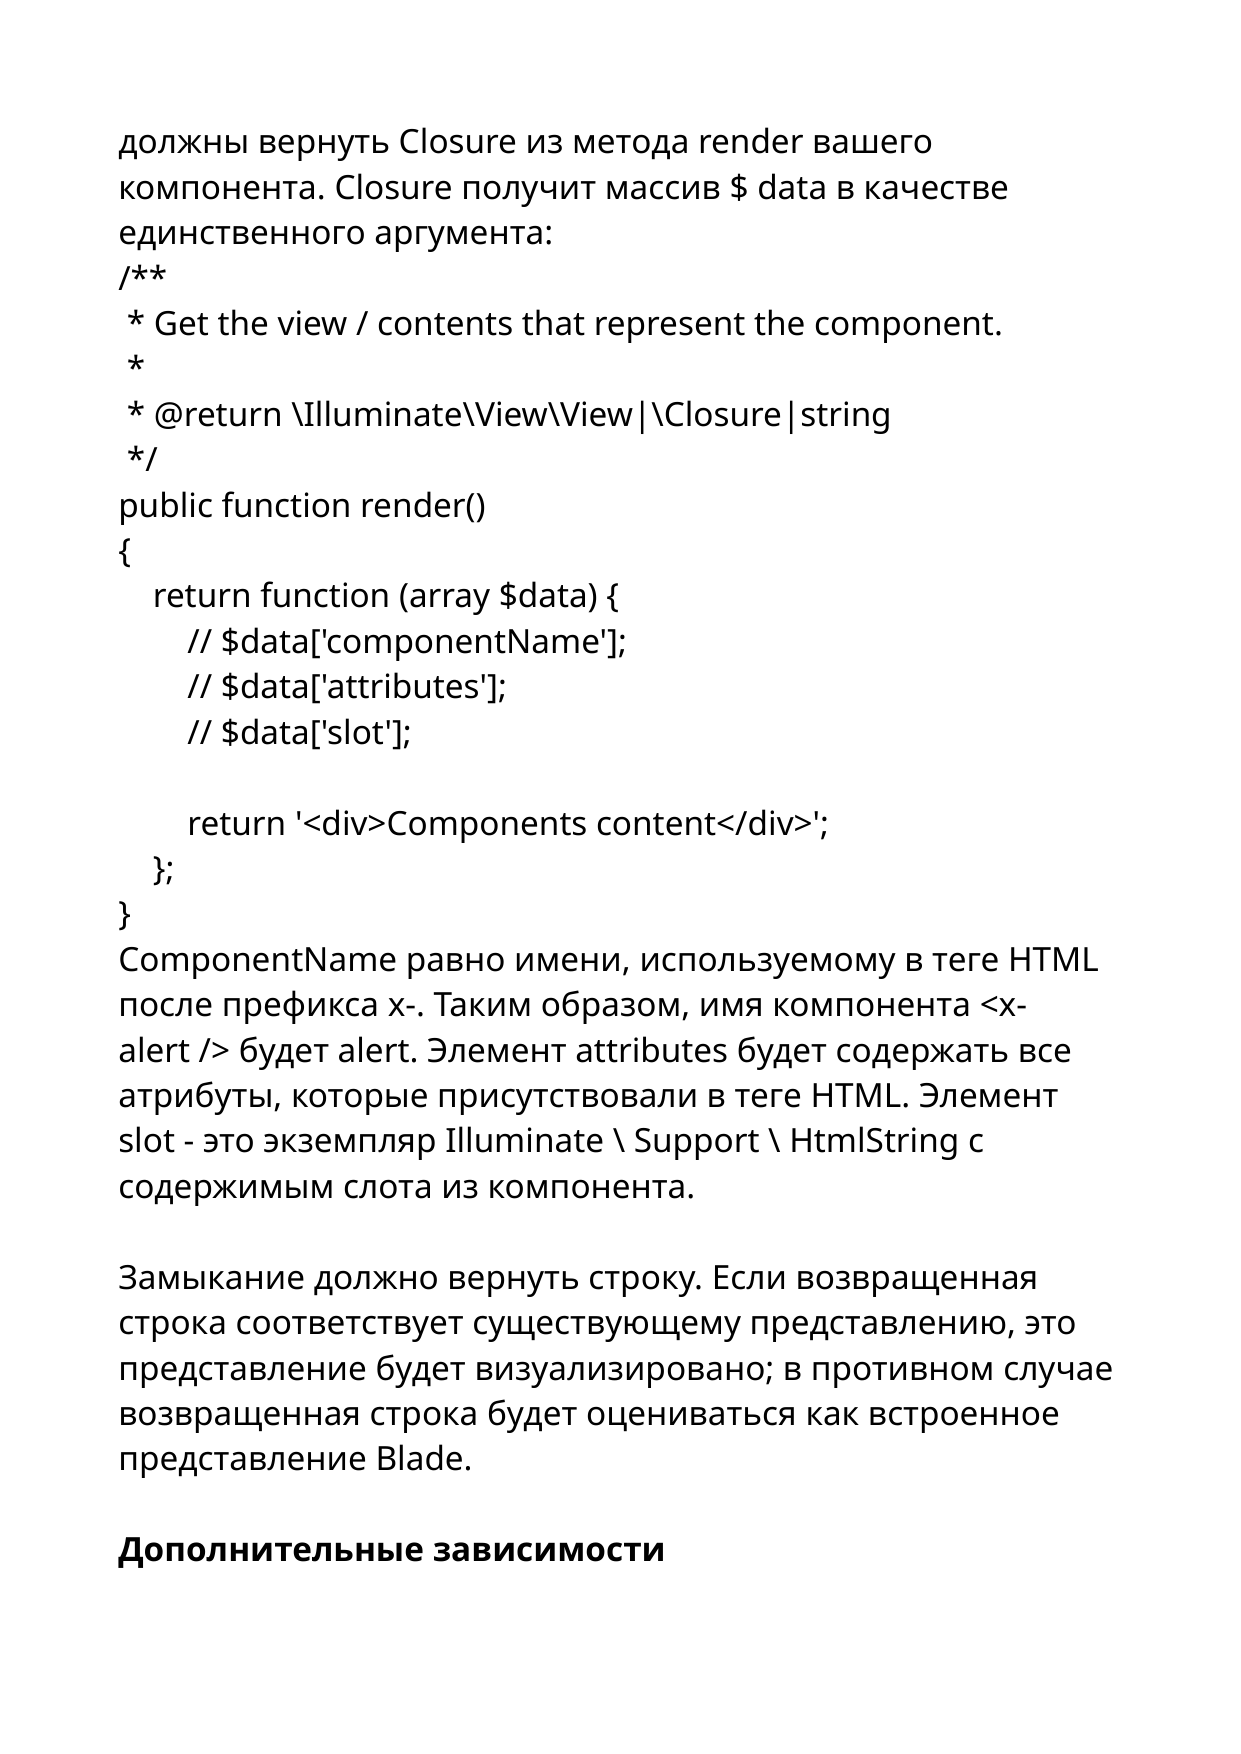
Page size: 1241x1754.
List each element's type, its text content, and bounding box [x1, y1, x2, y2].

text // $data['componentName']; [118, 618, 1122, 663]
text } [118, 890, 1122, 936]
text public function render() [118, 481, 1122, 527]
text * [118, 345, 1122, 391]
text Дополнительные зависимости [118, 1526, 1122, 1571]
text }; [118, 845, 1122, 890]
text { [118, 527, 1122, 572]
text должны вернуть Closure из метода render вашего компонента. Closure получит массив $ data в качестве единственного аргумента: [118, 118, 1122, 254]
text // $data['attributes']; [118, 663, 1122, 708]
text ComponentName равно имени, используемому в теге HTML после префикса x-. Таким образом, имя компонента <x-alert /> будет alert. Элемент attributes будет содержать все атрибуты, которые присутствовали в теге HTML. Элемент slot - это экземпляр Illuminate \ Support \ HtmlString с содержимым слота из компонента. [118, 936, 1122, 1208]
text * @return \Illuminate\View\View|\Closure|string [118, 391, 1122, 436]
text /** [118, 254, 1122, 300]
text * Get the view / contents that represent the component. [118, 300, 1122, 345]
text return '<div>Components content</div>'; [118, 799, 1122, 845]
text */ [118, 436, 1122, 481]
text // $data['slot']; [118, 708, 1122, 754]
text return function (array $data) { [118, 572, 1122, 618]
text Замыкание должно вернуть строку. Если возвращенная строка соответствует существующему представлению, это представление будет визуализировано; в противном случае возвращенная строка будет оцениваться как встроенное представление Blade. [118, 1253, 1122, 1481]
